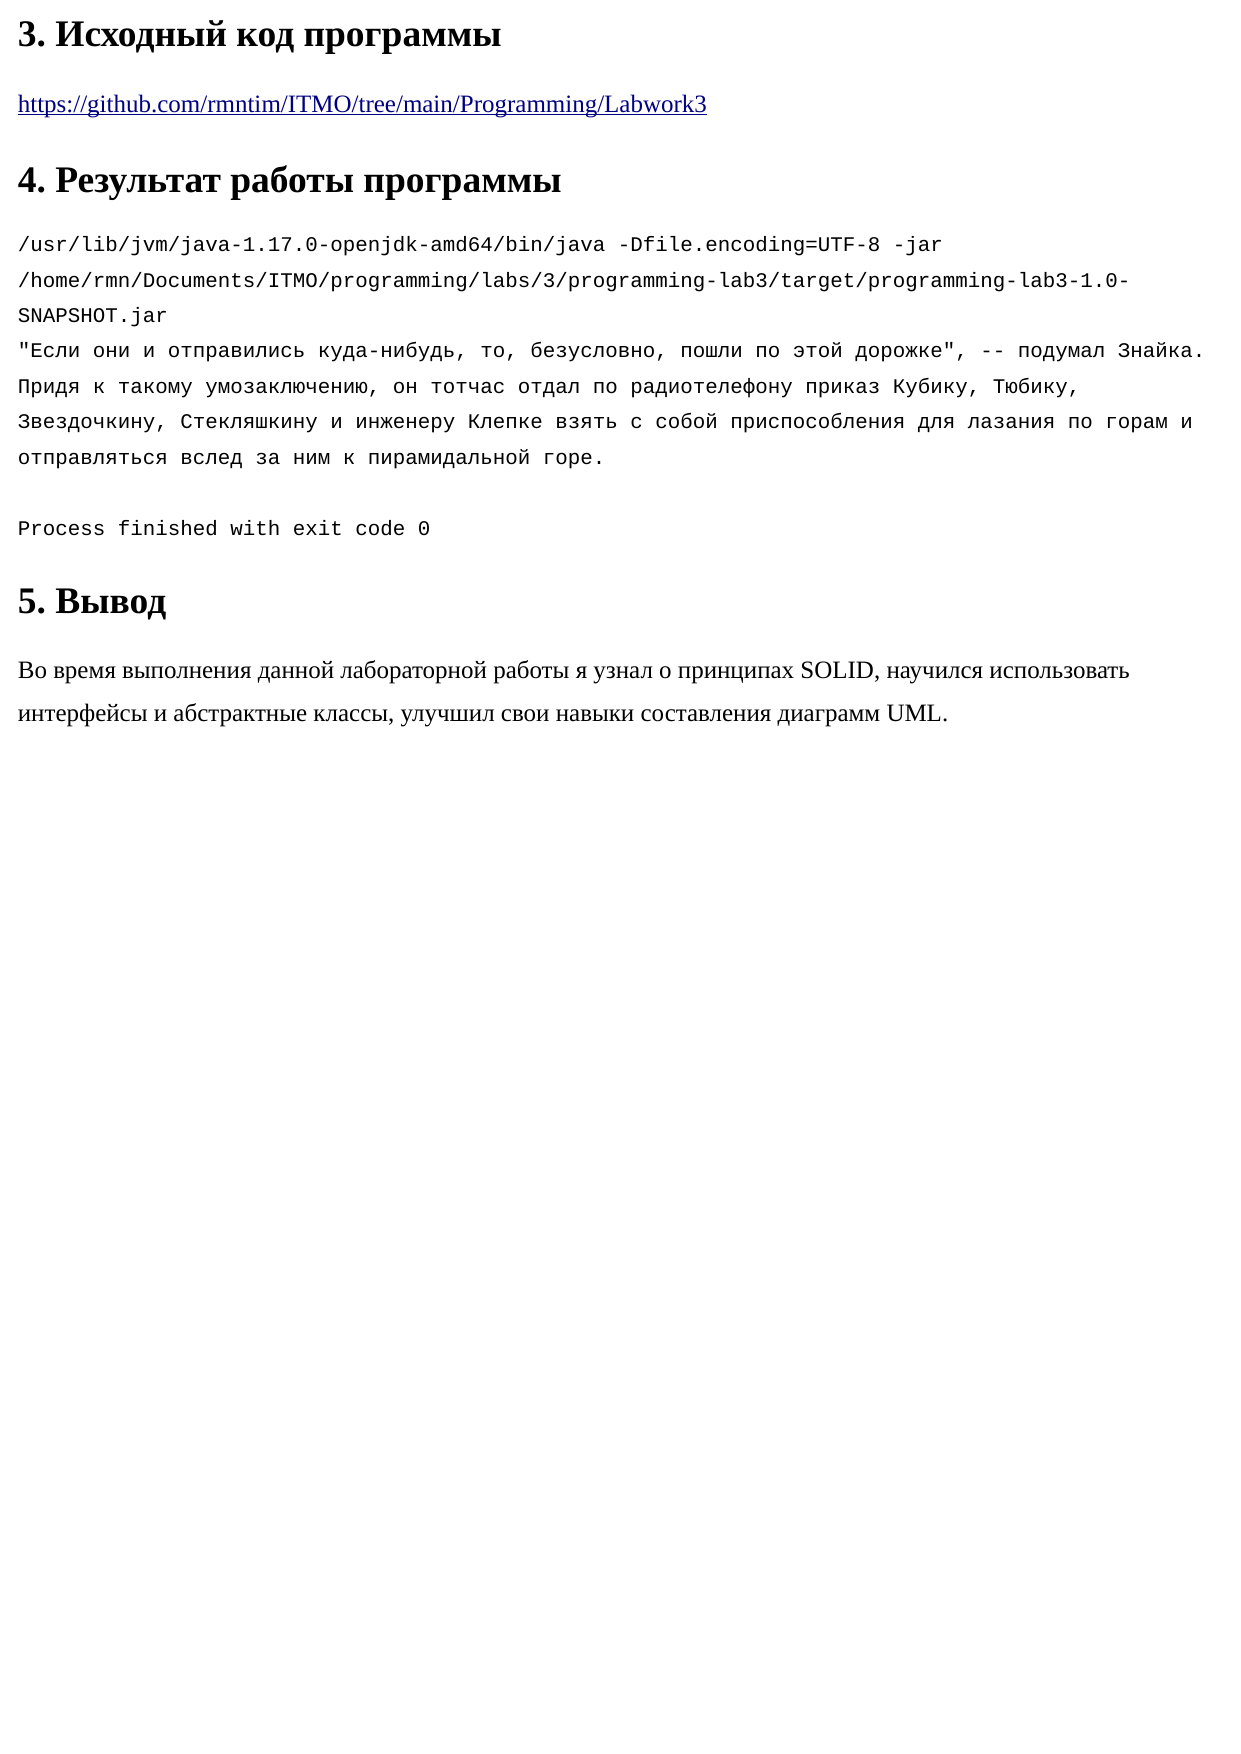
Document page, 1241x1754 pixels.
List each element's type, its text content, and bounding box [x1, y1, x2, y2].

text Придя к такому умозаключению, он тотчас отдал по радиотелефону приказ Кубику, Тюбику, Звездочкину, Стекляшкину и инженеру Клепке взять с собой приспособления для лазания по горам и отправляться вслед за ним к пирамидальной горе. [18, 376, 1231, 470]
subtitle 4. Результат работы программы [18, 157, 1231, 200]
text Во время выполнения данной лабораторной работы я узнал о принципах SOLID, научился использовать интерфейсы и абстрактные классы, улучшил свои навыки составления диаграмм UML. [18, 655, 1231, 727]
text Process finished with exit code 0 [18, 518, 1231, 541]
text https://github.com/rmntim/ITMO/tree/main/Programming/Labwork3 [18, 89, 1231, 118]
subtitle 5. Вывод [18, 578, 1231, 621]
subtitle 3. Исходный код программы [18, 12, 1231, 55]
text "Если они и отправились куда-нибудь, то, безусловно, пошли по этой дорожке", -- подумал Знайка. [18, 341, 1231, 364]
text /usr/lib/jvm/java-1.17.0-openjdk-amd64/bin/java -Dfile.encoding=UTF-8 -jar /home/rmn/Documents/ITMO/programming/labs/3/programming-lab3/target/programming-lab3-1.0-SNAPSHOT.jar [18, 234, 1231, 329]
